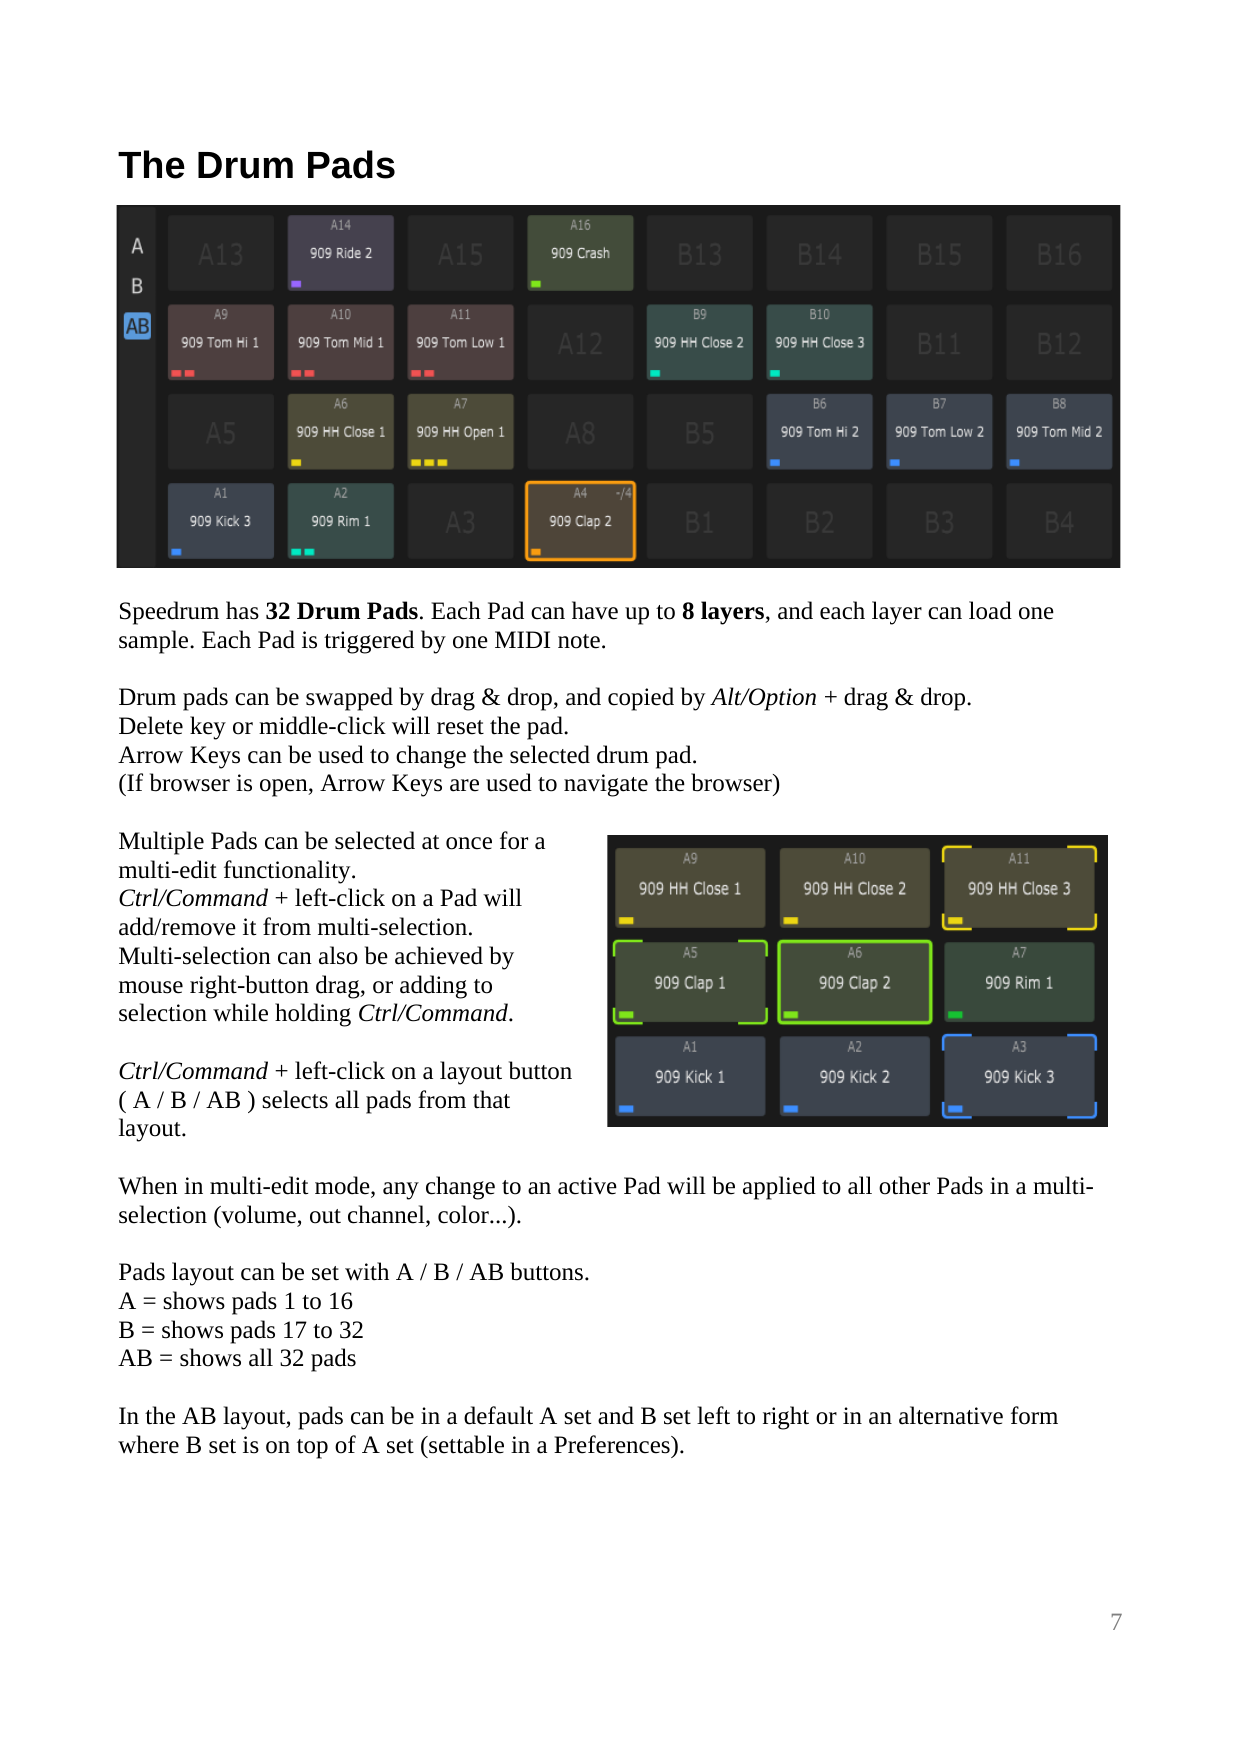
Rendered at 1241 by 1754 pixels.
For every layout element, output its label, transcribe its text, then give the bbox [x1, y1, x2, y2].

text Ctrl/Command + left-click on a layout button [118, 1056, 607, 1085]
text Pads layout can be set with A / B / AB buttons. [118, 1257, 1122, 1286]
text In the AB layout, pads can be in a default A set and B set left to right or in an alternative form where B set is on top of A set (settable in a Preferences). [118, 1401, 1122, 1458]
text A = shows pads 1 to 16 [118, 1286, 1122, 1315]
text Ctrl/Command + left-click on a Pad will add/remove it from multi-selection. [118, 883, 607, 941]
text When in multi-edit mode, any change to an active Pad will be applied to all other Pads in a multi-selection (volume, out channel, color...). [118, 1171, 1122, 1228]
text Arrow Keys can be used to change the selected drum pad. [118, 740, 1122, 768]
text Speedrum has 32 Drum Pads. Each Pad can have up to 8 layers, and each layer can load one sample. Each Pad is triggered by one MIDI note. [118, 596, 1122, 653]
text Drum pads can be swapped by drag & drop, and copied by Alt/Option + drag & drop. [118, 682, 1122, 711]
subtitle The Drum Pads [118, 143, 1122, 187]
text AB = shows all 32 pads [118, 1343, 1122, 1372]
picture [607, 835, 1108, 1127]
text Delete key or middle-click will reset the pad. [118, 711, 1122, 740]
text B = shows pads 17 to 32 [118, 1315, 1122, 1343]
text Multiple Pads can be selected at once for a multi-edit functionality. [118, 826, 1122, 883]
picture [116, 205, 1121, 568]
text ( A / B / AB ) selects all pads from that layout. [118, 1085, 1122, 1142]
text Multi-selection can also be achieved by mouse right-button drag, or adding to selection while holding Ctrl/Command. [118, 941, 607, 1027]
text (If browser is open, Arrow Keys are used to navigate the browser) [118, 768, 1122, 797]
